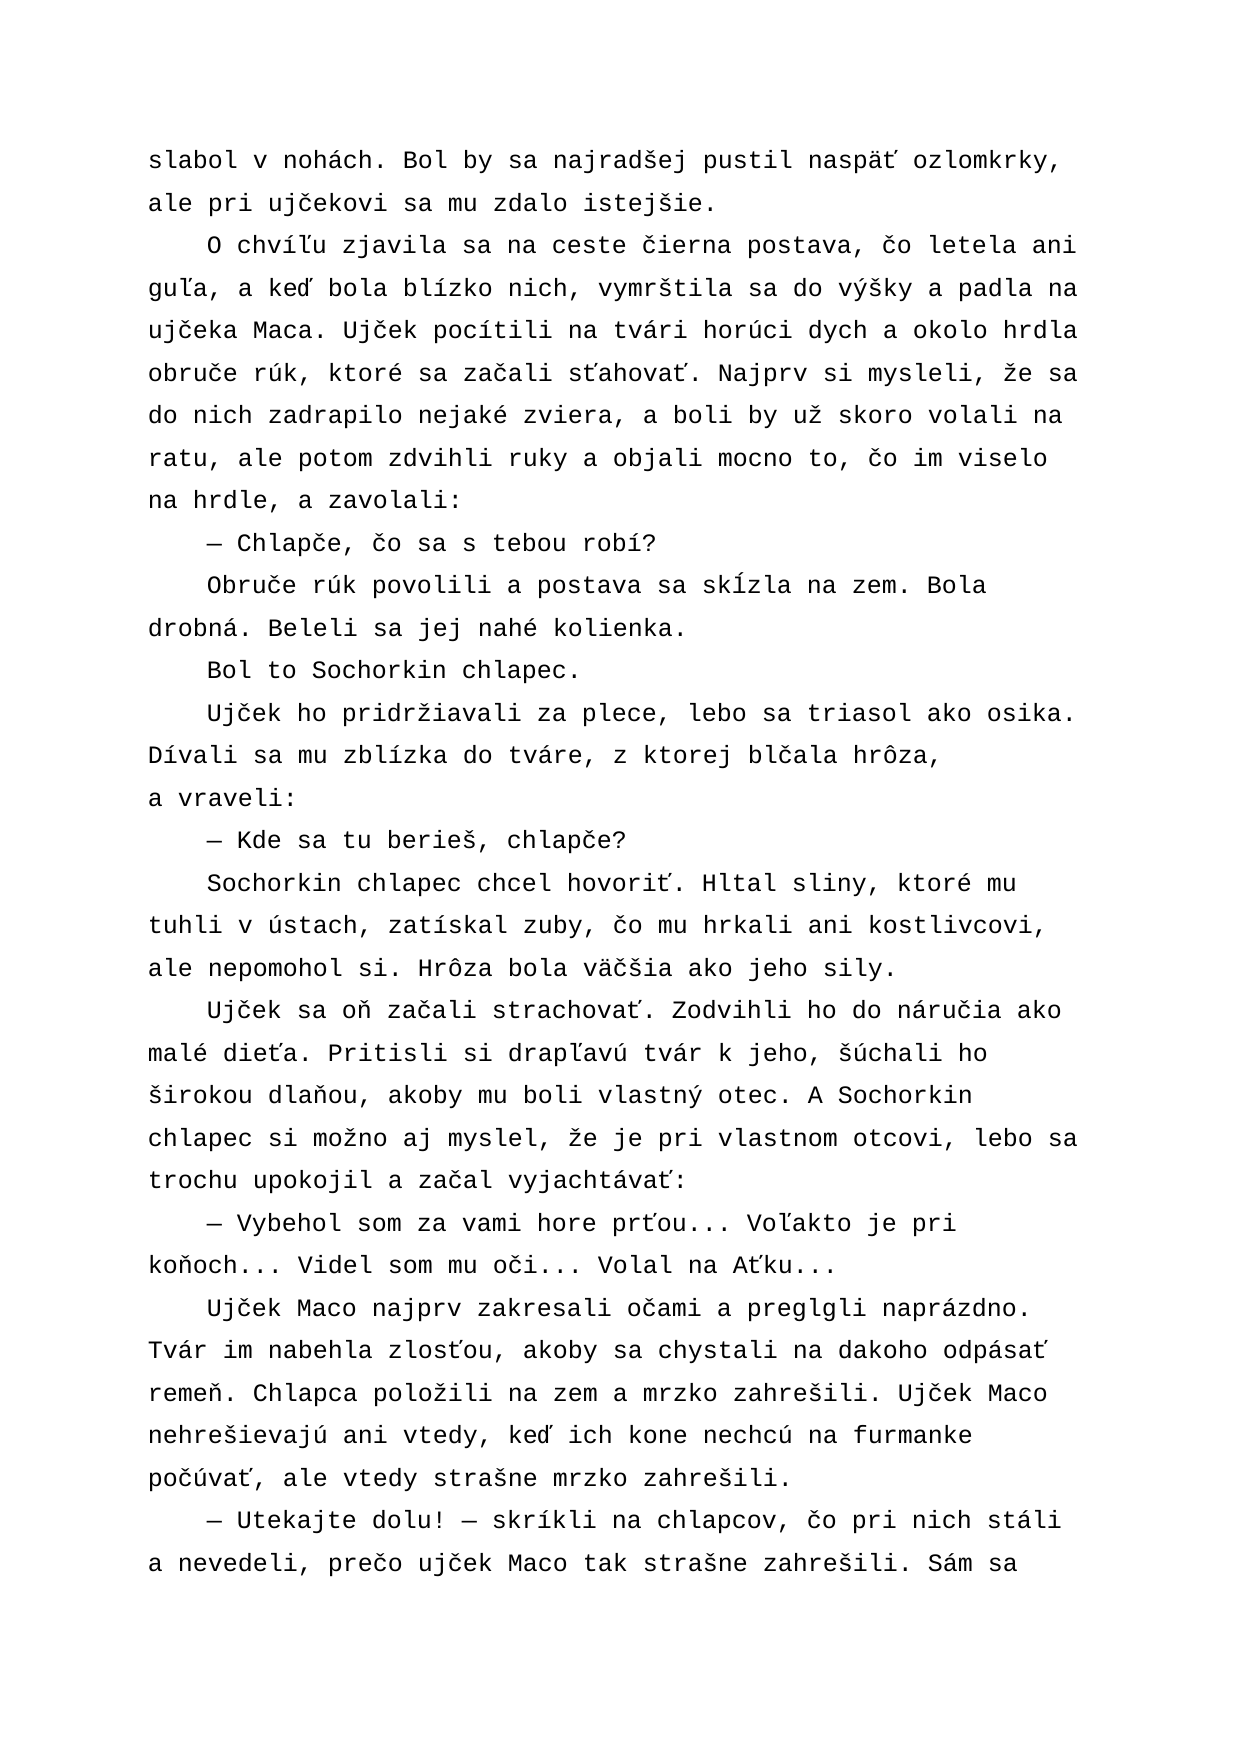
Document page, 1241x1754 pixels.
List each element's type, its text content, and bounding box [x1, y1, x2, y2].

text O chvíľu zjavila sa na ceste čierna postava, čo letela ani guľa, a keď bola blízko nich, vymrštila sa do výšky a padla na ujčeka Maca. Ujček pocítili na tvári horúci dych a okolo hrdla obruče rúk, ktoré sa začali sťahovať. Najprv si mysleli, že sa do nich zadrapilo nejaké zviera, a boli by už skoro volali na ratu, ale potom zdvihli ruky a objali mocno to, čo im viselo na hrdle, a zavolali: [148, 233, 1092, 516]
text Sochorkin chlapec chcel hovoriť. Hltal sliny, ktoré mu tuhli v ústach, zatískal zuby, čo mu hrkali ani kostlivcovi, ale nepomohol si. Hrôza bola väčšia ako jeho sily. [148, 870, 1092, 983]
text — Kde sa tu berieš, chlapče? [148, 828, 1092, 856]
text — Chlapče, čo sa s tebou robí? [148, 530, 1092, 558]
text Ujček sa oň začali strachovať. Zodvihli ho do náručia ako malé dieťa. Pritisli si drapľavú tvár k jeho, šúchali ho širokou dlaňou, akoby mu boli vlastný otec. A Sochorkin chlapec si možno aj myslel, že je pri vlastnom otcovi, lebo sa trochu upokojil a začal vyjachtávať: [148, 998, 1092, 1196]
text Ujček Maco najprv zakresali očami a preglgli naprázdno. Tvár im nabehla zlosťou, akoby sa chystali na dakoho odpásať remeň. Chlapca položili na zem a mrzko zahrešili. Ujček Maco nehrešievajú ani vtedy, keď ich kone nechcú na furmanke počúvať, ale vtedy strašne mrzko zahrešili. [148, 1295, 1092, 1493]
text — Utekajte dolu! — skríkli na chlapcov, čo pri nich stáli a nevedeli, prečo ujček Maco tak strašne zahrešili. Sám sa [148, 1508, 1092, 1578]
text Obruče rúk povolili a postava sa skĺzla na zem. Bola drobná. Beleli sa jej nahé kolienka. [148, 573, 1092, 643]
text — Vybehol som za vami hore prťou... Voľakto je pri koňoch... Videl som mu oči... Volal na Aťku... [148, 1210, 1092, 1281]
text slabol v nohách. Bol by sa najradšej pustil naspäť ozlomkrky, ale pri ujčekovi sa mu zdalo istejšie. [148, 148, 1092, 218]
text Bol to Sochorkin chlapec. [148, 658, 1092, 686]
text Ujček ho pridržiavali za plece, lebo sa triasol ako osika. Dívali sa mu zblízka do tváre, z ktorej blčala hrôza, a vraveli: [148, 700, 1092, 813]
